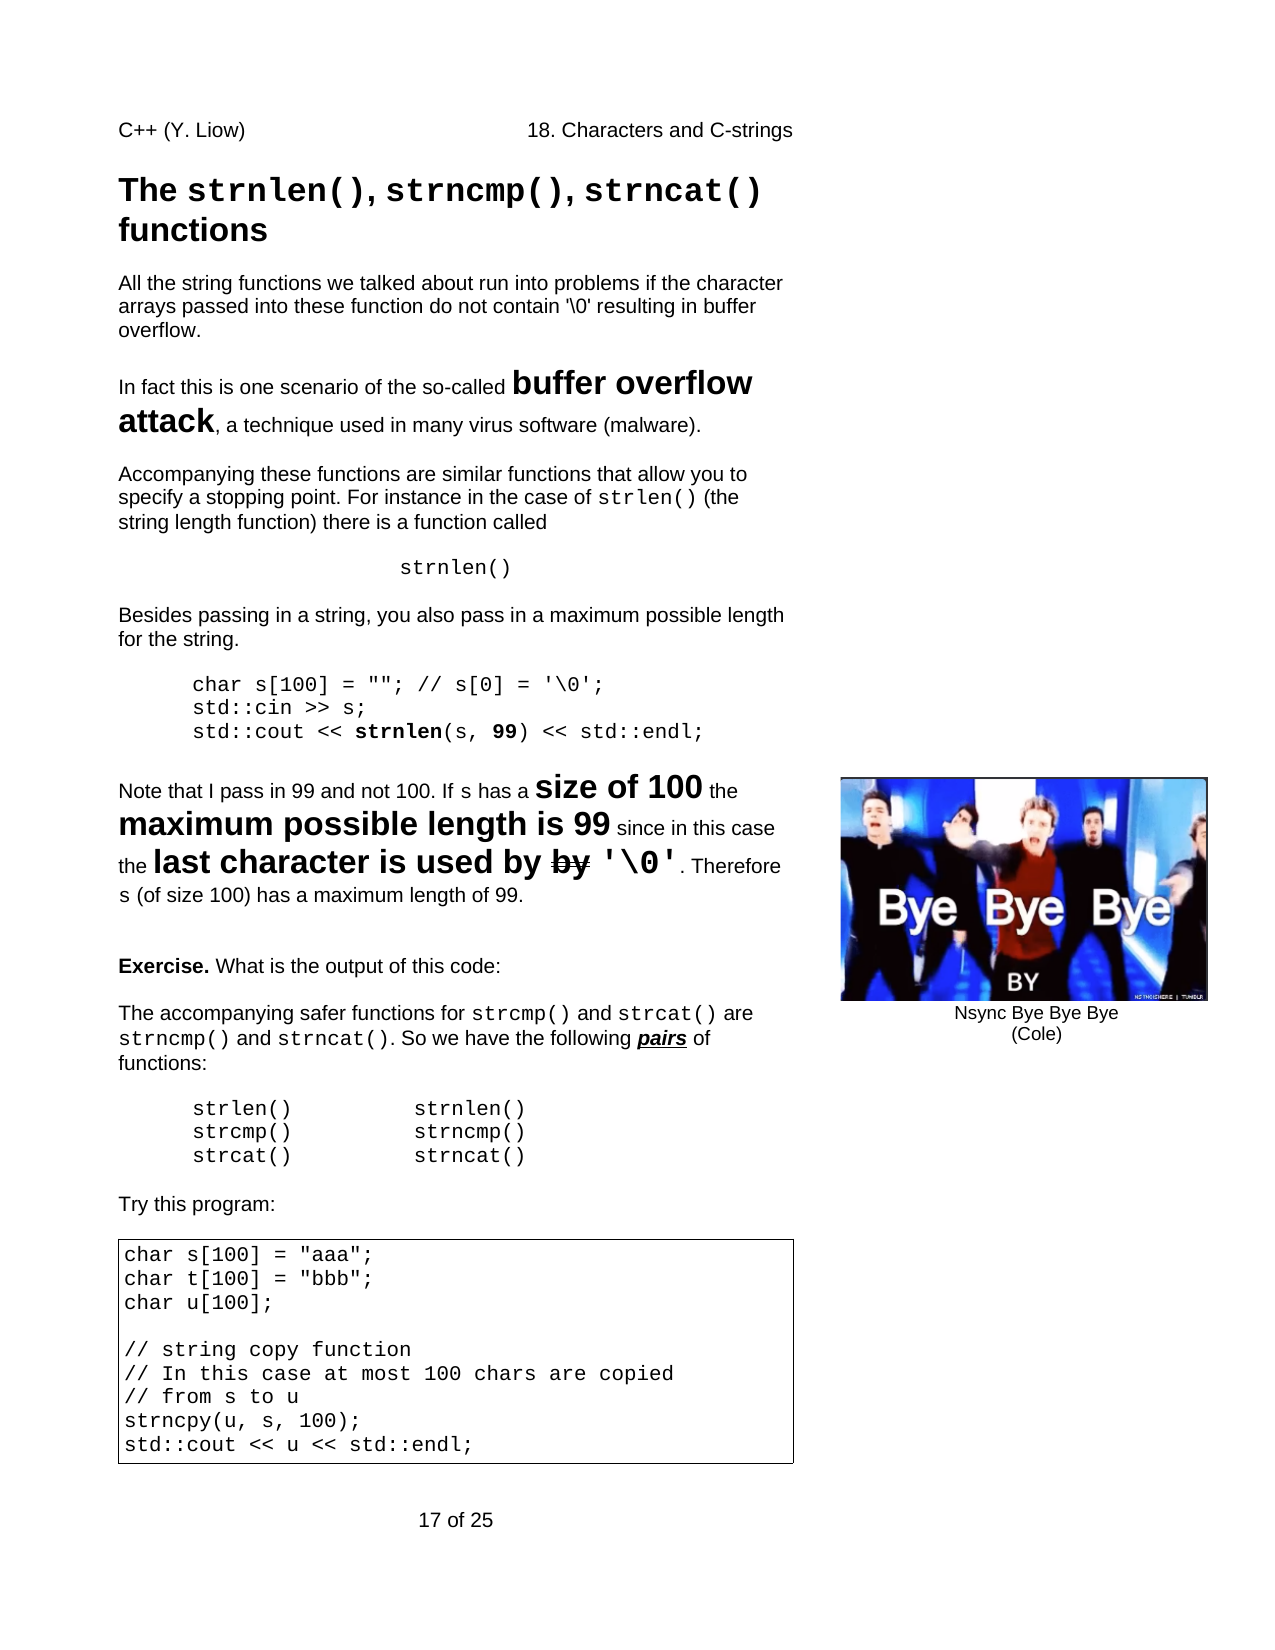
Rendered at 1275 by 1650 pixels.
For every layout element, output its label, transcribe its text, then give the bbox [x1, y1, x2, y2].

text char s[100] = ""; // s[0] = '\0'; [118, 674, 793, 697]
text In fact this is one scenario of the so-called buffer overflow attack, a technique used in many virus software (malware). [118, 364, 793, 439]
text Note that I pass in 99 and not 100. If s has a size of 100 the maximum possible length is 99 since in this case the last character is used by by '\0'. Therefore s (of size 100) has a maximum length of 99. [118, 768, 793, 908]
text std::cout << strnlen(s, 99) << std::endl; [118, 721, 793, 745]
picture [840, 777, 1208, 1001]
text All the string functions we talked about run into problems if the character arrays passed into these function do not contain '\0' resulting in buffer overflow. [118, 272, 793, 341]
table_header char s[100] = "aaa"; char t[100] = "bbb"; char u[100]; // string copy function // In this case at most 100 chars are copied // from s to u strncpy(u, s, 100); std::cout << u << std::endl; [119, 1240, 793, 1463]
text Exercise. What is the output of this code: [118, 955, 793, 978]
text strlen() strnlen() [118, 1098, 793, 1122]
text The accompanying safer functions for strcmp() and strcat() are strncmp() and strncat(). So we have the following pairs of functions: [118, 1001, 793, 1075]
text std::cin >> s; [118, 697, 793, 721]
text Besides passing in a string, you also pass in a maximum possible length for the string. [118, 604, 793, 651]
text Try this program: [118, 1192, 793, 1215]
text strcat() strncat() [118, 1145, 793, 1169]
text The strnlen(), strncmp(), strncat() functions [118, 171, 793, 248]
text strnlen() [118, 557, 793, 581]
text Accompanying these functions are similar functions that allow you to specify a stopping point. For instance in the case of strlen() (the string length function) there is a function called [118, 462, 793, 534]
text strcmp() strncmp() [118, 1122, 793, 1145]
